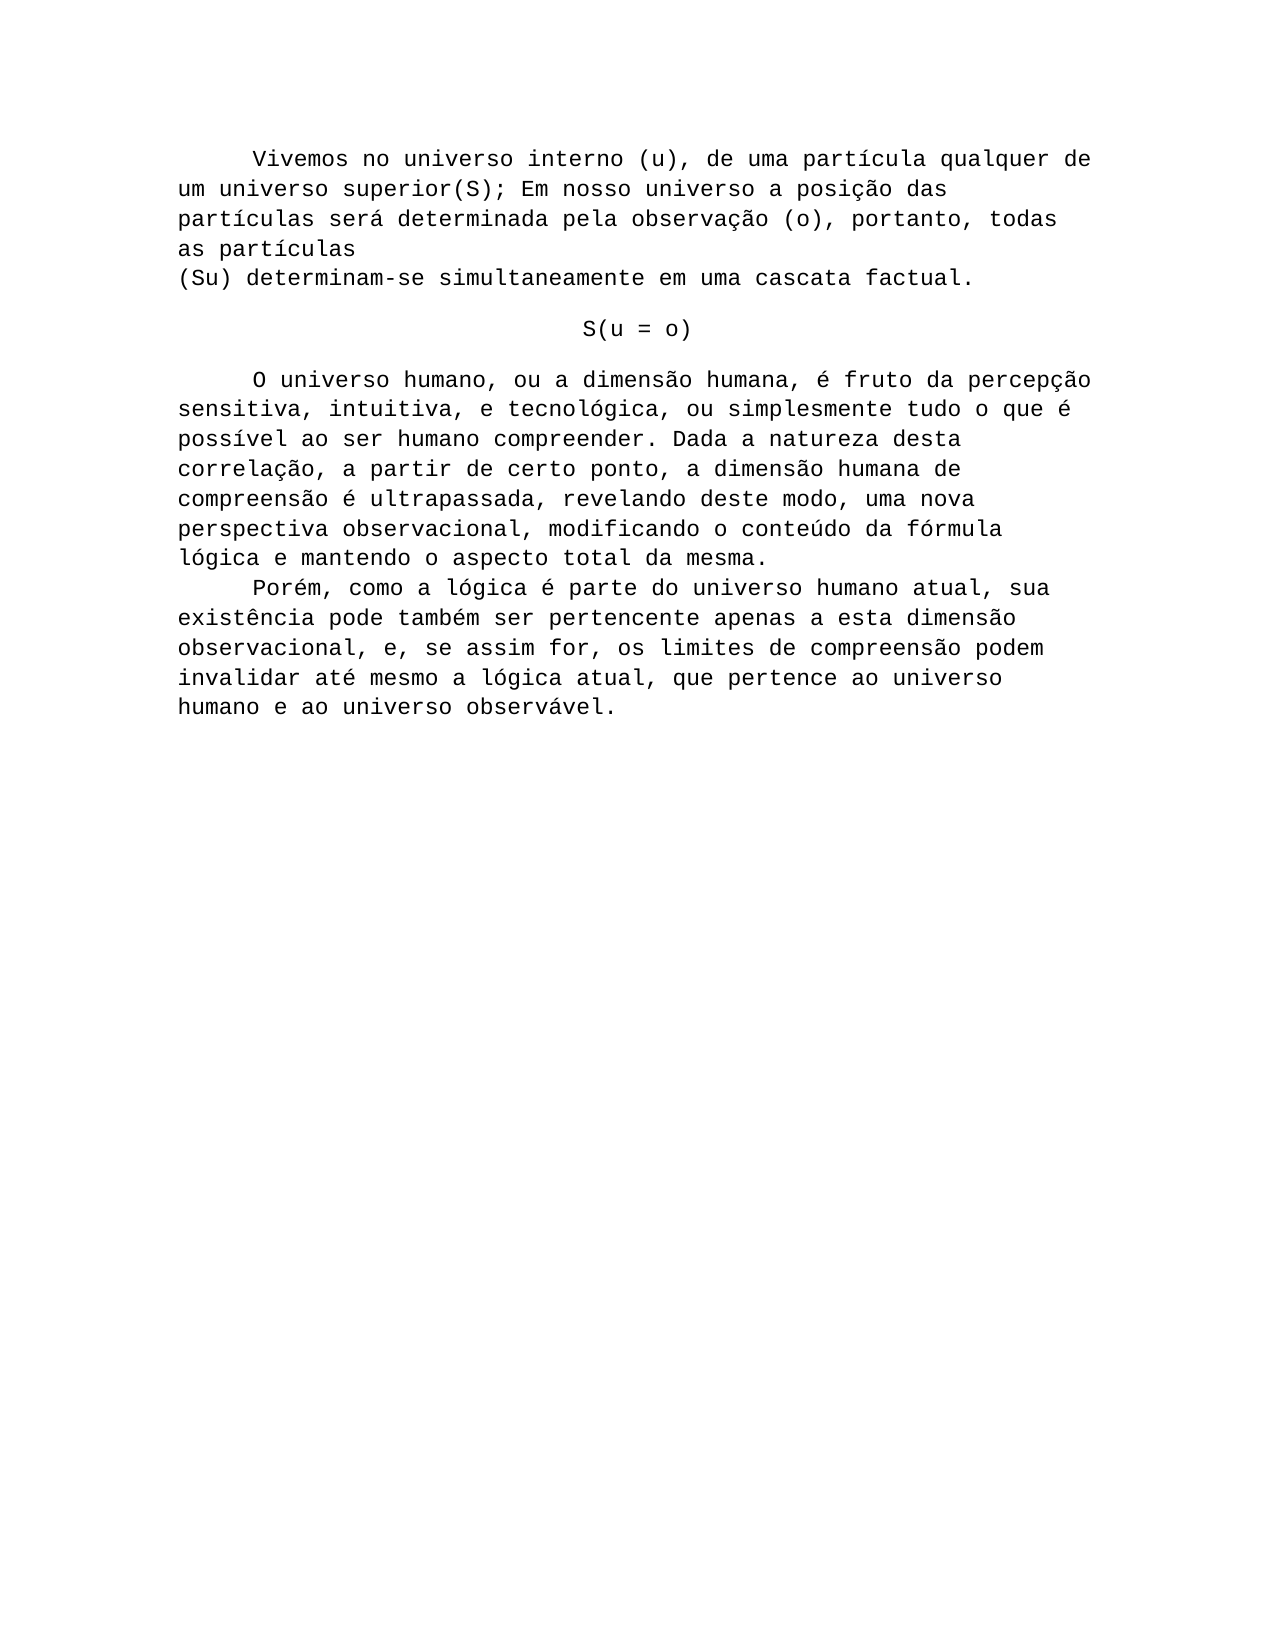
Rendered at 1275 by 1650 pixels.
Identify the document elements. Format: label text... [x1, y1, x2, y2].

text O universo humano, ou a dimensão humana, é fruto da percepção sensitiva, intuitiva, e tecnológica, ou simplesmente tudo o que é possível ao ser humano compreender. Dada a natureza desta correlação, a partir de certo ponto, a dimensão humana de compreensão é ultrapassada, revelando deste modo, uma nova perspectiva observacional, modificando o conteúdo da fórmula lógica e mantendo o aspecto total da mesma. Porém, como a lógica é parte do universo humano atual, sua existência pode também ser pertencente apenas a esta dimensão observacional, e, se assim for, os limites de compreensão podem invalidar até mesmo a lógica atual, que pertence ao universo humano e ao universo observável. [177, 368, 1098, 751]
text Vivemos no universo interno (u), de uma partícula qualquer de um universo superior(S); Em nosso universo a posição das partículas será determinada pela observação (o), portanto, todas as partículas (Su) determinam-se simultaneamente em uma cascata factual. [177, 148, 1098, 293]
text S(u = o) [177, 317, 1098, 343]
